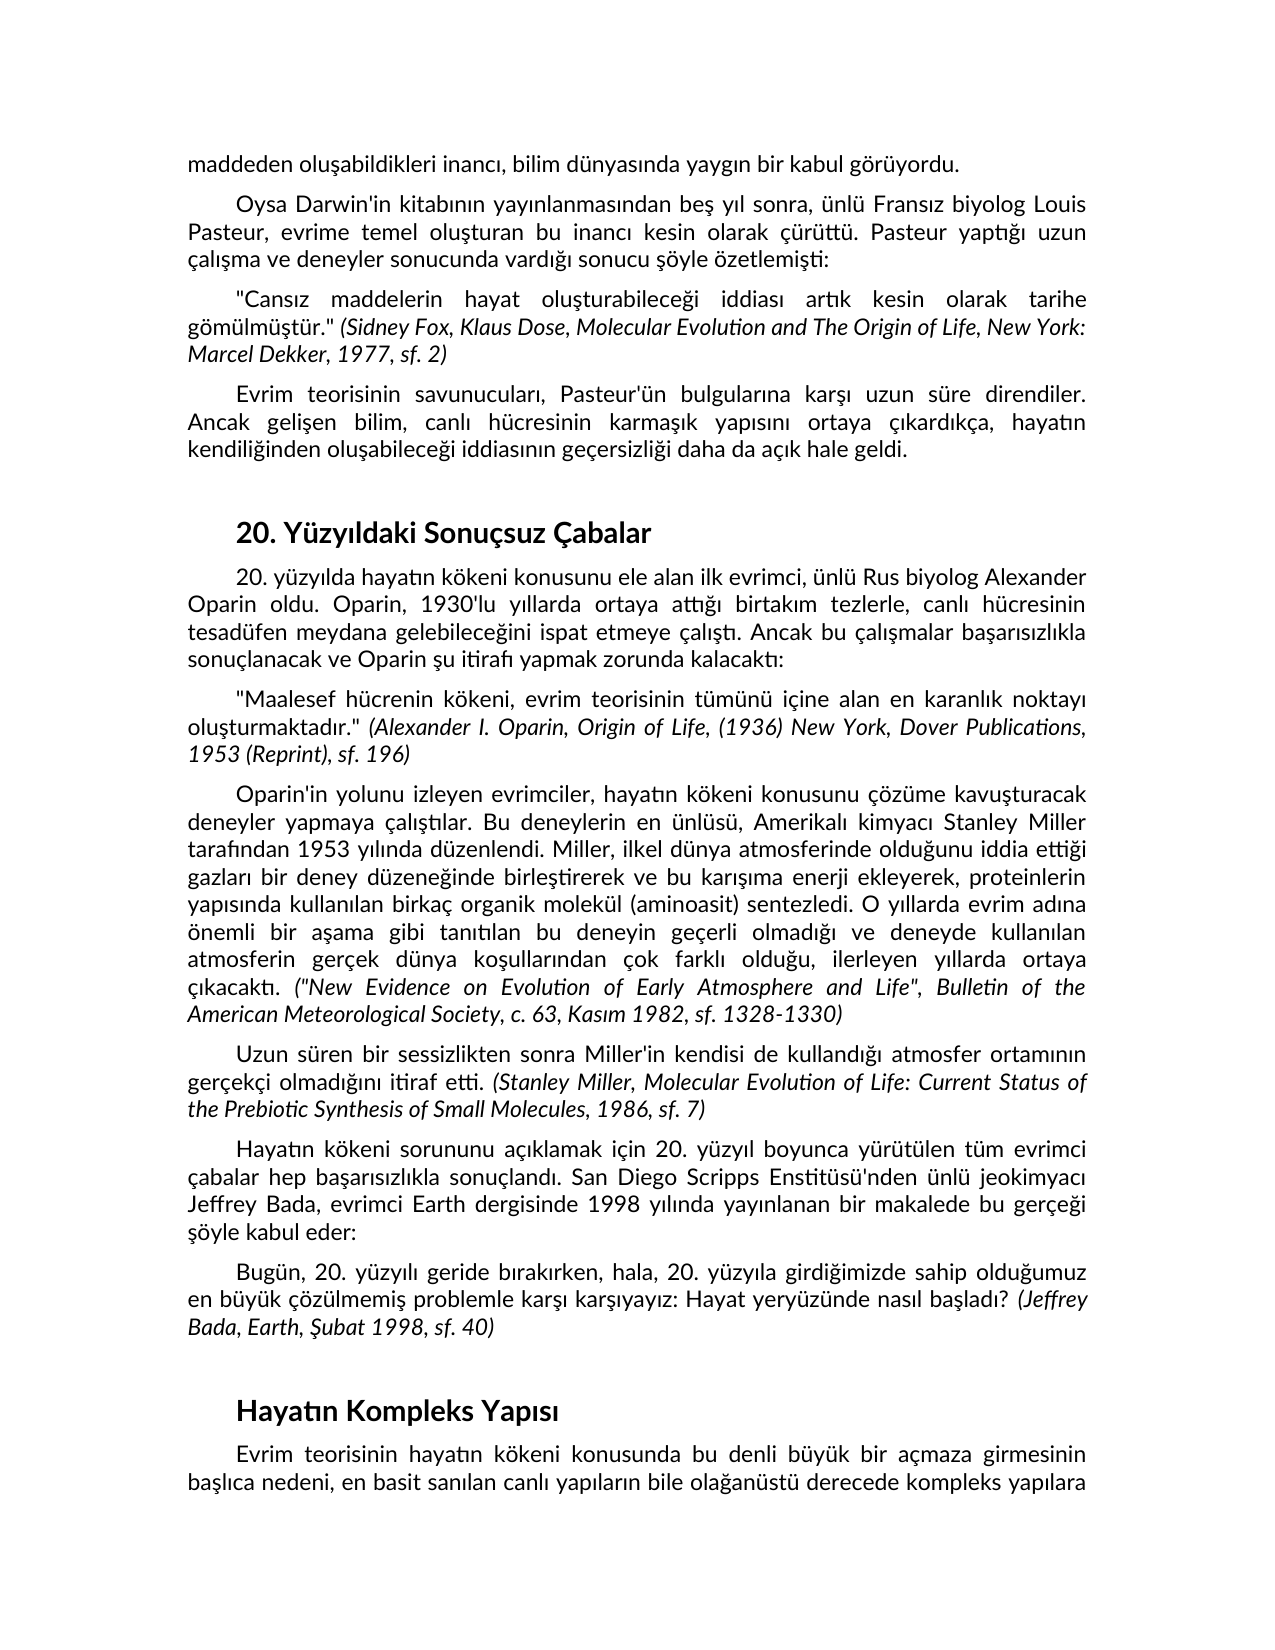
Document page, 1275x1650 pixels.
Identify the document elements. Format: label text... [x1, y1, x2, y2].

text Oparin'in yolunu izleyen evrimciler, hayatın kökeni konusunu çözüme kavuşturacak deneyler yapmaya çalıştılar. Bu deneylerin en ünlüsü, Amerikalı kimyacı Stanley Miller tarafından 1953 yılında düzenlendi. Miller, ilkel dünya atmosferinde olduğunu iddia ettiği gazları bir deney düzeneğinde birleştirerek ve bu karışıma enerji ekleyerek, proteinlerin yapısında kullanılan birkaç organik molekül (aminoasit) sentezledi. O yıllarda evrim adına önemli bir aşama gibi tanıtılan bu deneyin geçerli olmadığı ve deneyde kullanılan atmosferin gerçek dünya koşullarından çok farklı olduğu, ilerleyen yıllarda ortaya çıkacaktı. ("New Evidence on Evolution of Early Atmosphere and Life", Bulletin of the American Meteorological Society, c. 63, Kasım 1982, sf. 1328-1330) [187, 780, 1087, 1027]
text 20. yüzyılda hayatın kökeni konusunu ele alan ilk evrimci, ünlü Rus biyolog Alexander Oparin oldu. Oparin, 1930'lu yıllarda ortaya attığı birtakım tezlerle, canlı hücresinin tesadüfen meydana gelebileceğini ispat etmeye çalıştı. Ancak bu çalışmalar başarısızlıkla sonuçlanacak ve Oparin şu itirafı yapmak zorunda kalacaktı: [187, 562, 1087, 672]
text maddeden oluşabildikleri inancı, bilim dünyasında yaygın bir kabul görüyordu. [187, 150, 1087, 177]
text "Cansız maddelerin hayat oluşturabileceği iddiası artık kesin olarak tarihe gömülmüştür." (Sidney Fox, Klaus Dose, Molecular Evolution and The Origin of Life, New York: Marcel Dekker, 1977, sf. 2) [187, 285, 1087, 367]
text Hayatın kökeni sorununu açıklamak için 20. yüzyıl boyunca yürütülen tüm evrimci çabalar hep başarısızlıkla sonuçlandı. San Diego Scripps Enstitüsü'nden ünlü jeokimyacı Jeffrey Bada, evrimci Earth dergisinde 1998 yılında yayınlanan bir makalede bu gerçeği şöyle kabul eder: [187, 1135, 1087, 1245]
text Uzun süren bir sessizlikten sonra Miller'in kendisi de kullandığı atmosfer ortamının gerçekçi olmadığını itiraf etti. (Stanley Miller, Molecular Evolution of Life: Current Status of the Prebiotic Synthesis of Small Molecules, 1986, sf. 7) [187, 1040, 1087, 1122]
text "Maalesef hücrenin kökeni, evrim teorisinin tümünü içine alan en karanlık noktayı oluşturmaktadır." (Alexander I. Oparin, Origin of Life, (1936) New York, Dover Publications, 1953 (Reprint), sf. 196) [187, 685, 1087, 767]
text Evrim teorisinin hayatın kökeni konusunda bu denli büyük bir açmaza girmesinin başlıca nedeni, en basit sanılan canlı yapıların bile olağanüstü derecede kompleks yapılara [187, 1440, 1087, 1495]
text Hayatın Kompleks Yapısı [187, 1392, 1087, 1427]
text Oysa Darwin'in kitabının yayınlanmasından beş yıl sonra, ünlü Fransız biyolog Louis Pasteur, evrime temel oluşturan bu inancı kesin olarak çürüttü. Pasteur yaptığı uzun çalışma ve deneyler sonucunda vardığı sonucu şöyle özetlemişti: [187, 190, 1087, 272]
text Evrim teorisinin savunucuları, Pasteur'ün bulgularına karşı uzun süre direndiler. Ancak gelişen bilim, canlı hücresinin karmaşık yapısını ortaya çıkardıkça, hayatın kendiliğinden oluşabileceği iddiasının geçersizliği daha da açık hale geldi. [187, 380, 1087, 462]
text 20. Yüzyıldaki Sonuçsuz Çabalar [187, 515, 1087, 550]
text Bugün, 20. yüzyılı geride bırakırken, hala, 20. yüzyıla girdiğimizde sahip olduğumuz en büyük çözülmemiş problemle karşı karşıyayız: Hayat yeryüzünde nasıl başladı? (Jeffrey Bada, Earth, Şubat 1998, sf. 40) [187, 1257, 1087, 1340]
